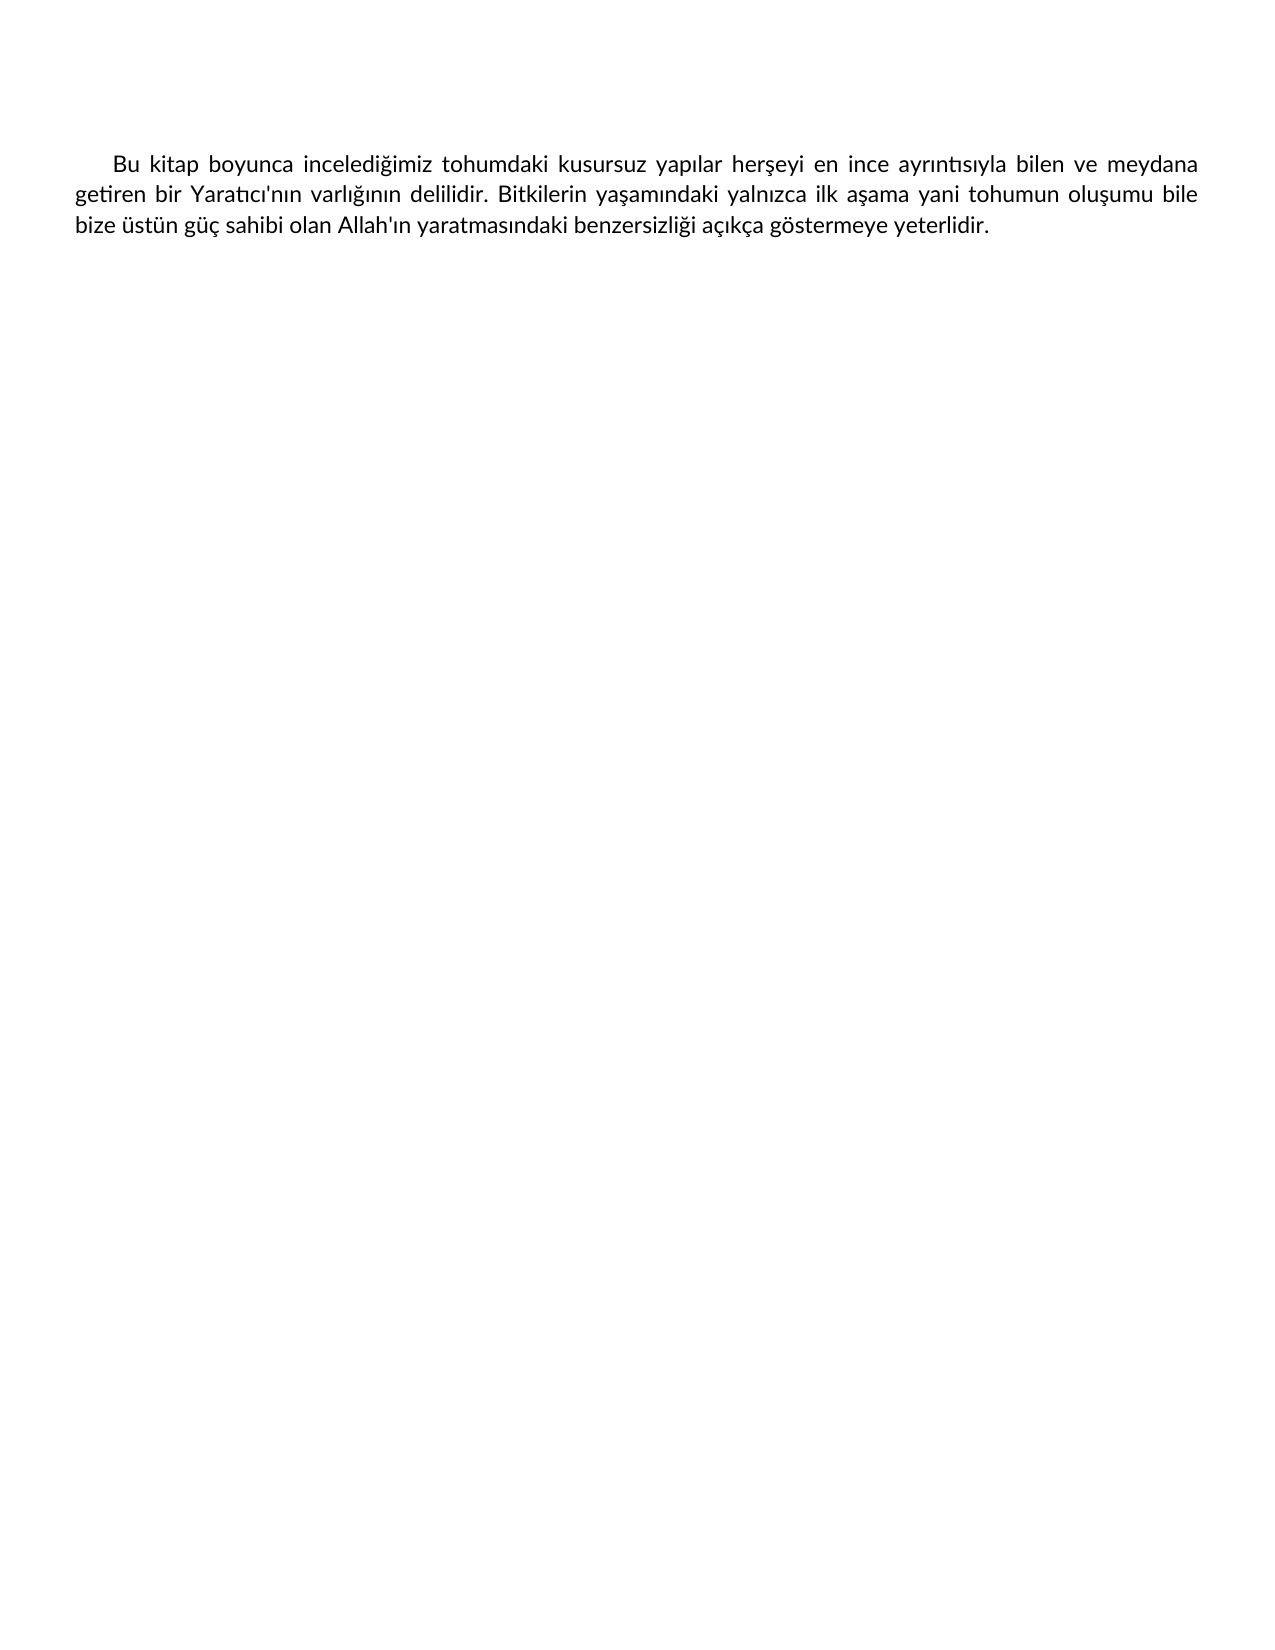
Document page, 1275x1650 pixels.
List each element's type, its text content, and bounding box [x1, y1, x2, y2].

text Bu kitap boyunca incelediğimiz tohumdaki kusursuz yapılar herşeyi en ince ayrıntısıyla bilen ve meydana getiren bir Yaratıcı'nın varlığının delilidir. Bitkilerin yaşamındaki yalnızca ilk aşama yani tohumun oluşumu bile bize üstün güç sahibi olan Allah'ın yaratmasındaki benzersizliği açıkça göstermeye yeterlidir. [75, 150, 1200, 238]
